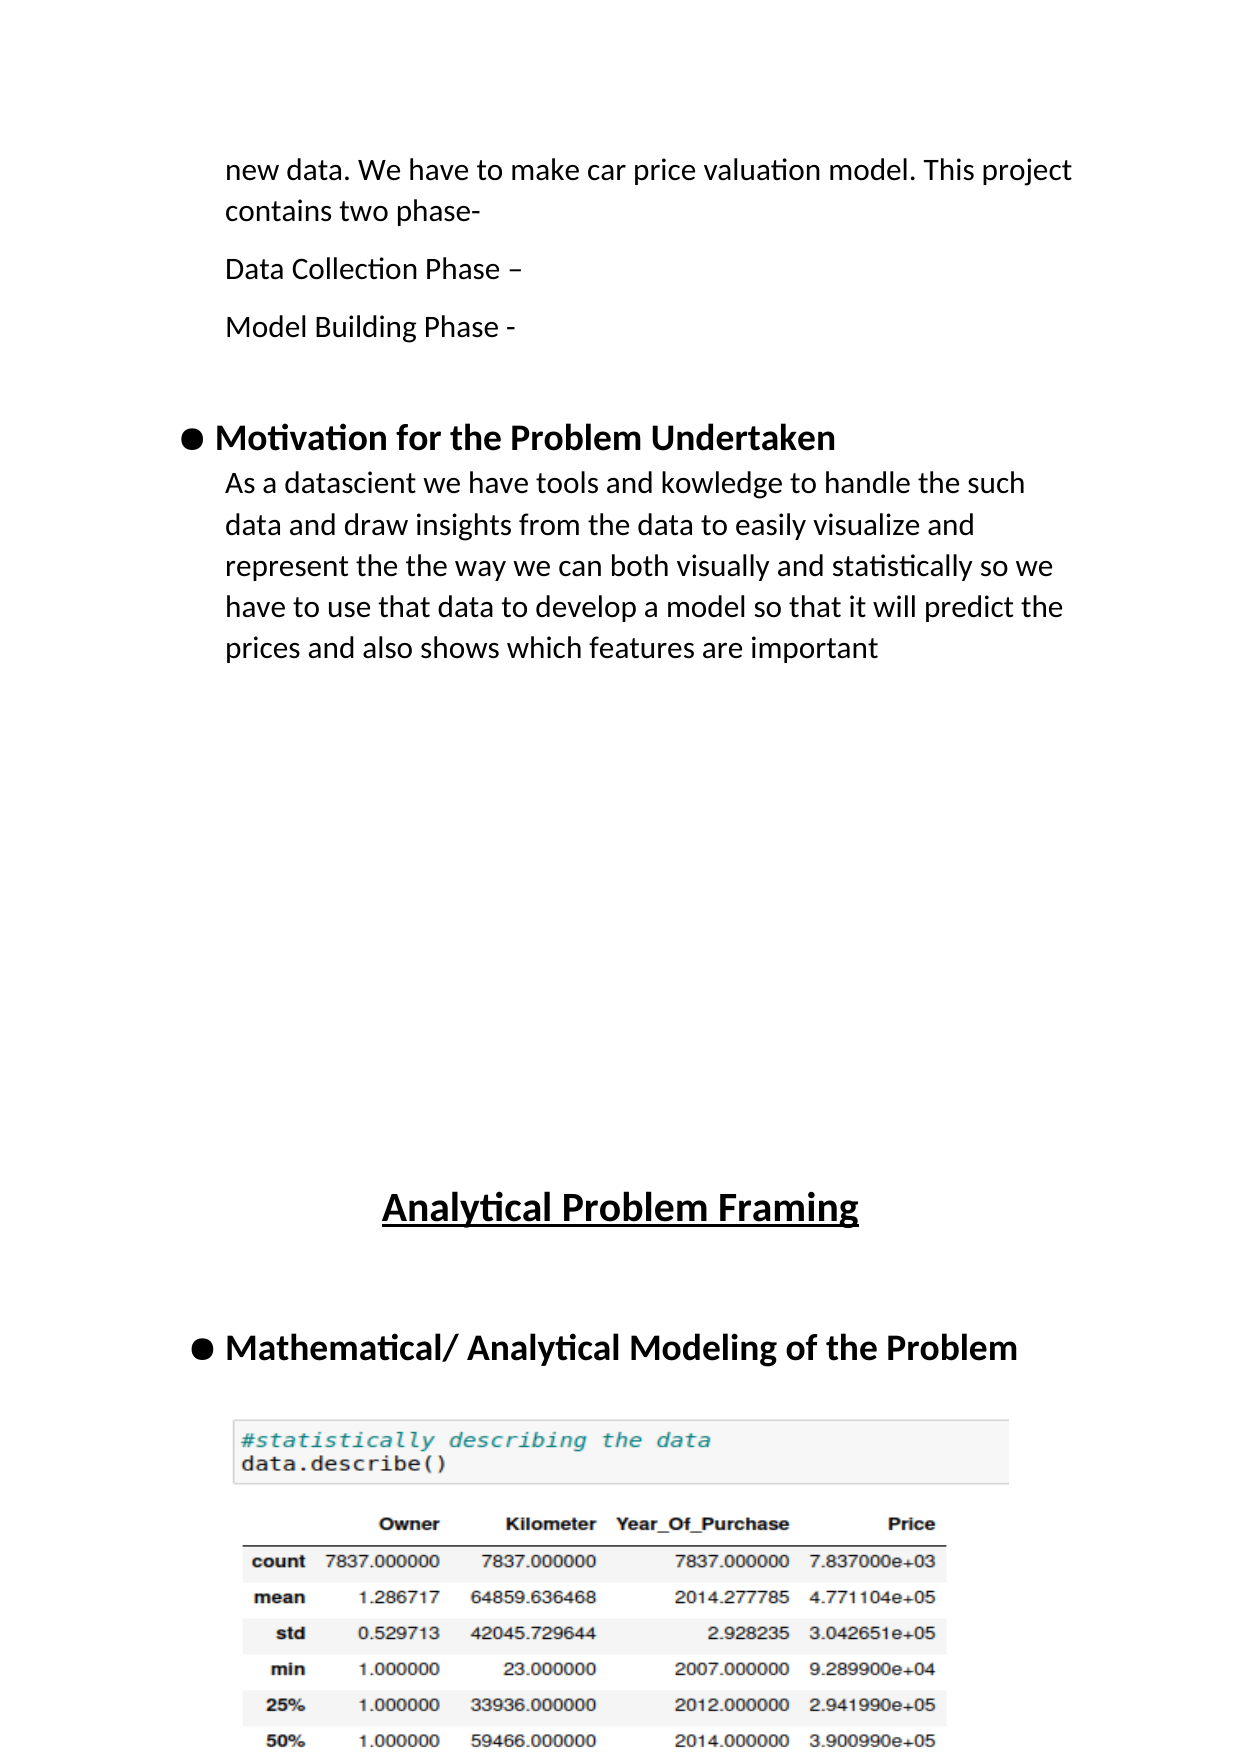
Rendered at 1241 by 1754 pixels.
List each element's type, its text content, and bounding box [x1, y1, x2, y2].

list new data. We have to make car price valuation model. This project contains two phase- [187, 150, 1090, 229]
list Motivation for the Problem Undertaken [177, 414, 1090, 460]
picture [225, 1410, 1009, 1754]
list Mathematical/ Analytical Modeling of the Problem [187, 1324, 1090, 1370]
list Data Collection Phase – [187, 249, 1090, 287]
text Analytical Problem Framing [150, 1181, 1090, 1232]
list Model Building Phase - [225, 307, 1090, 345]
list As a datascient we have tools and kowledge to handle the such data and draw insights from the data to easily visualize and represent the the way we can both visually and statistically so we have to use that data to develop a model so that it will predict the prices and also shows which features are important [225, 463, 1090, 666]
